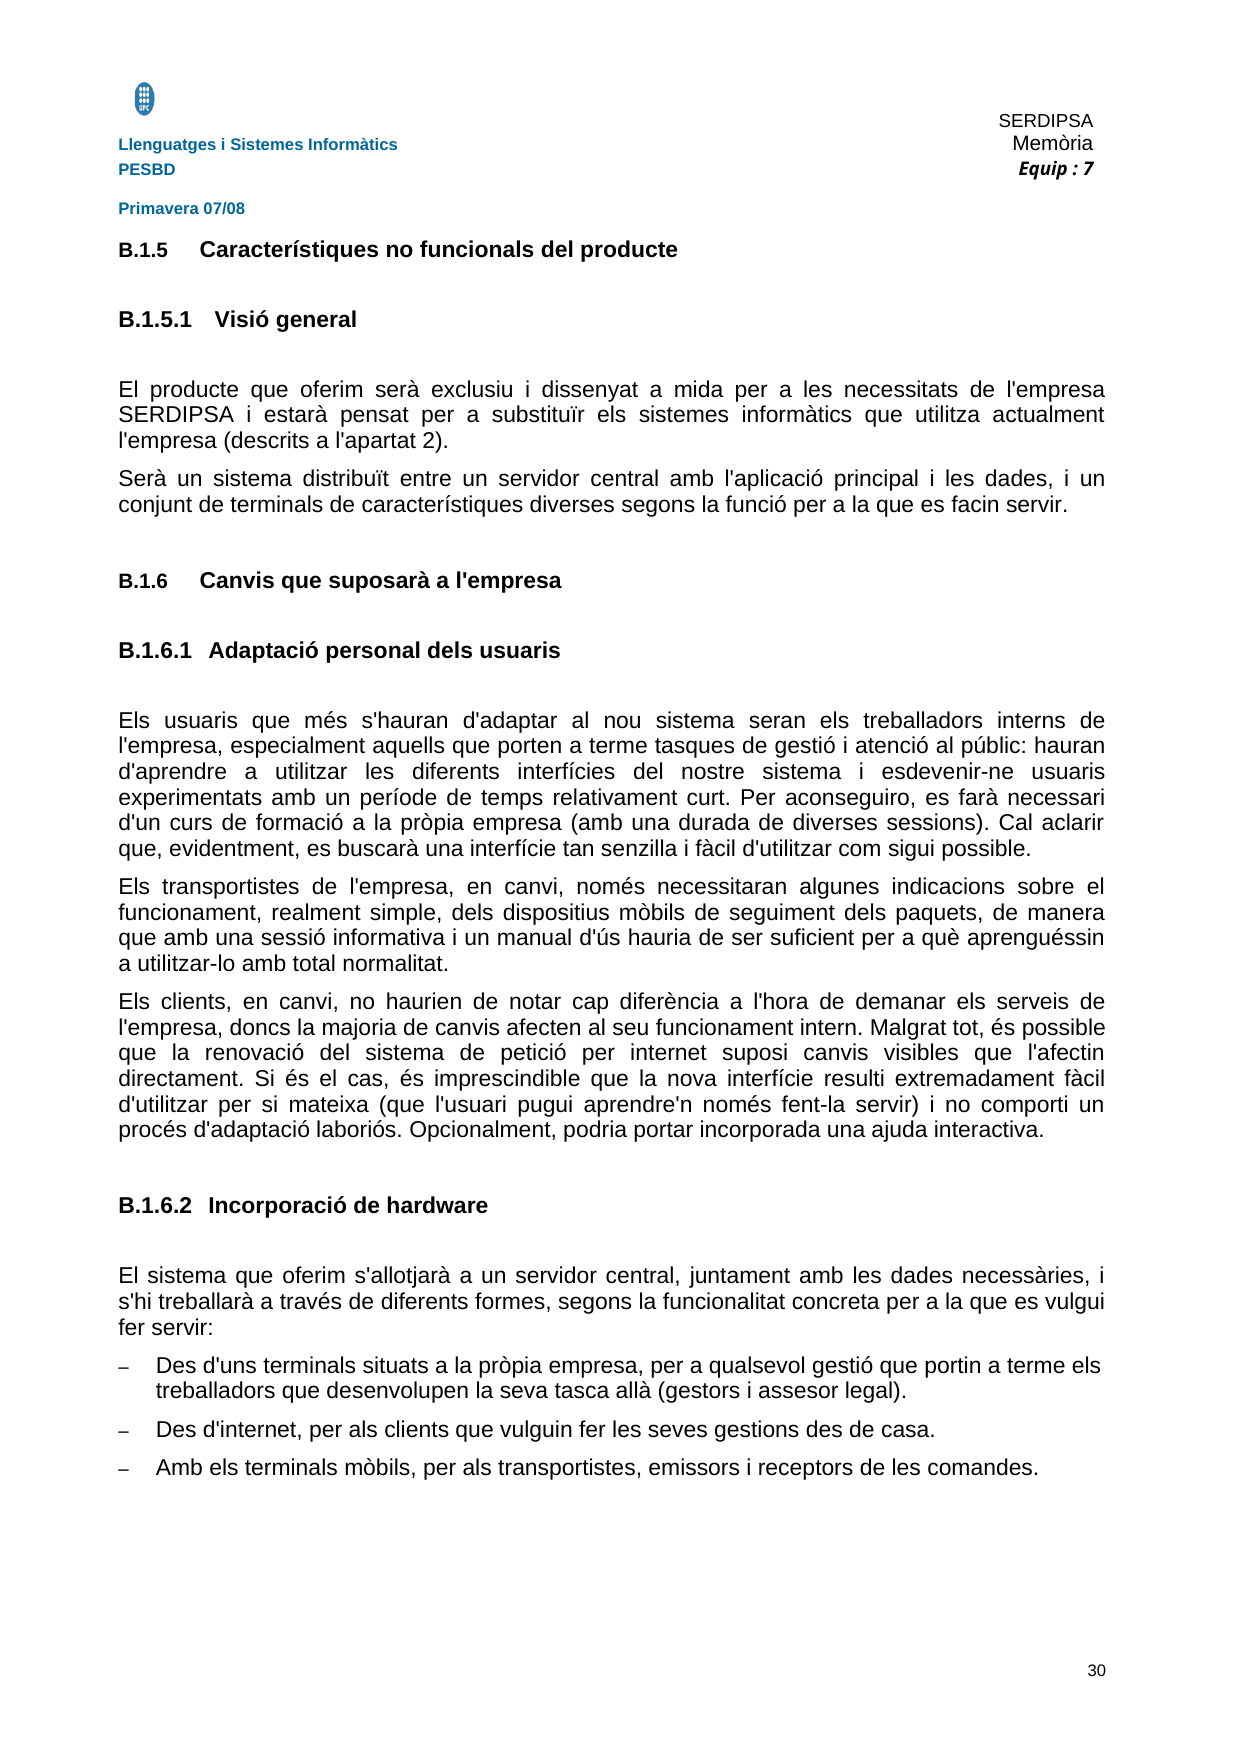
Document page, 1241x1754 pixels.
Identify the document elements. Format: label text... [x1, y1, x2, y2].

text El sistema que oferim s'allotjarà a un servidor central, juntament amb les dades necessàries, i s'hi treballarà a través de diferents formes, segons la funcionalitat concreta per a la que es vulgui fer servir: [118, 1263, 1106, 1340]
subtitle Canvis que suposarà a l'empresa [118, 568, 1106, 593]
list Amb els terminals mòbils, per als transportistes, emissors i receptors de les comandes. [118, 1454, 1106, 1480]
subtitle Visió general [118, 306, 1106, 332]
text Els usuaris que més s'hauran d'adaptar al nou sistema seran els treballadors interns de l'empresa, especialment aquells que porten a terme tasques de gestió i atenció al públic: hauran d'aprendre a utilitzar les diferents interfícies del nostre sistema i esdevenir-ne usuaris experimentats amb un període de temps relativament curt. Per aconseguiro, es farà necessari d'un curs de formació a la pròpia empresa (amb una durada de diverses sessions). Cal aclarir que, evidentment, es buscarà una interfície tan senzilla i fàcil d'utilitzar com sigui possible. [118, 708, 1106, 861]
text Serà un sistema distribuït entre un servidor central amb l'aplicació principal i les dades, i un conjunt de terminals de característiques diverses segons la funció per a la que es facin servir. [118, 466, 1106, 517]
subtitle Incorporació de hardware [118, 1193, 1106, 1219]
list Des d'uns terminals situats a la pròpia empresa, per a qualsevol gestió que portin a terme els treballadors que desenvolupen la seva tasca allà (gestors i assesor legal). [118, 1353, 1106, 1404]
text El producte que oferim serà exclusiu i dissenyat a mida per a les necessitats de l'empresa SERDIPSA i estarà pensat per a substituïr els sistemes informàtics que utilitza actualment l'empresa (descrits a l'apartat 2). [118, 376, 1106, 453]
subtitle Adaptació personal dels usuaris [118, 638, 1106, 663]
subtitle Característiques no funcionals del producte [118, 236, 1106, 262]
text Els transportistes de l'empresa, en canvi, només necessitaran algunes indicacions sobre el funcionament, realment simple, dels dispositius mòbils de seguiment dels paquets, de manera que amb una sessió informativa i un manual d'ús hauria de ser suficient per a què aprenguéssin a utilitzar-lo amb total normalitat. [118, 874, 1106, 976]
text Els clients, en canvi, no haurien de notar cap diferència a l'hora de demanar els serveis de l'empresa, doncs la majoria de canvis afecten al seu funcionament intern. Malgrat tot, és possible que la renovació del sistema de petició per internet suposi canvis visibles que l'afectin directament. Si és el cas, és imprescindible que la nova interfície resulti extremadament fàcil d'utilitzar per si mateixa (que l'usuari pugui aprendre'n només fent-la servir) i no comporti un procés d'adaptació laboriós. Opcionalment, podria portar incorporada una ajuda interactiva. [118, 989, 1106, 1143]
list Des d'internet, per als clients que vulguin fer les seves gestions des de casa. [118, 1416, 1106, 1442]
